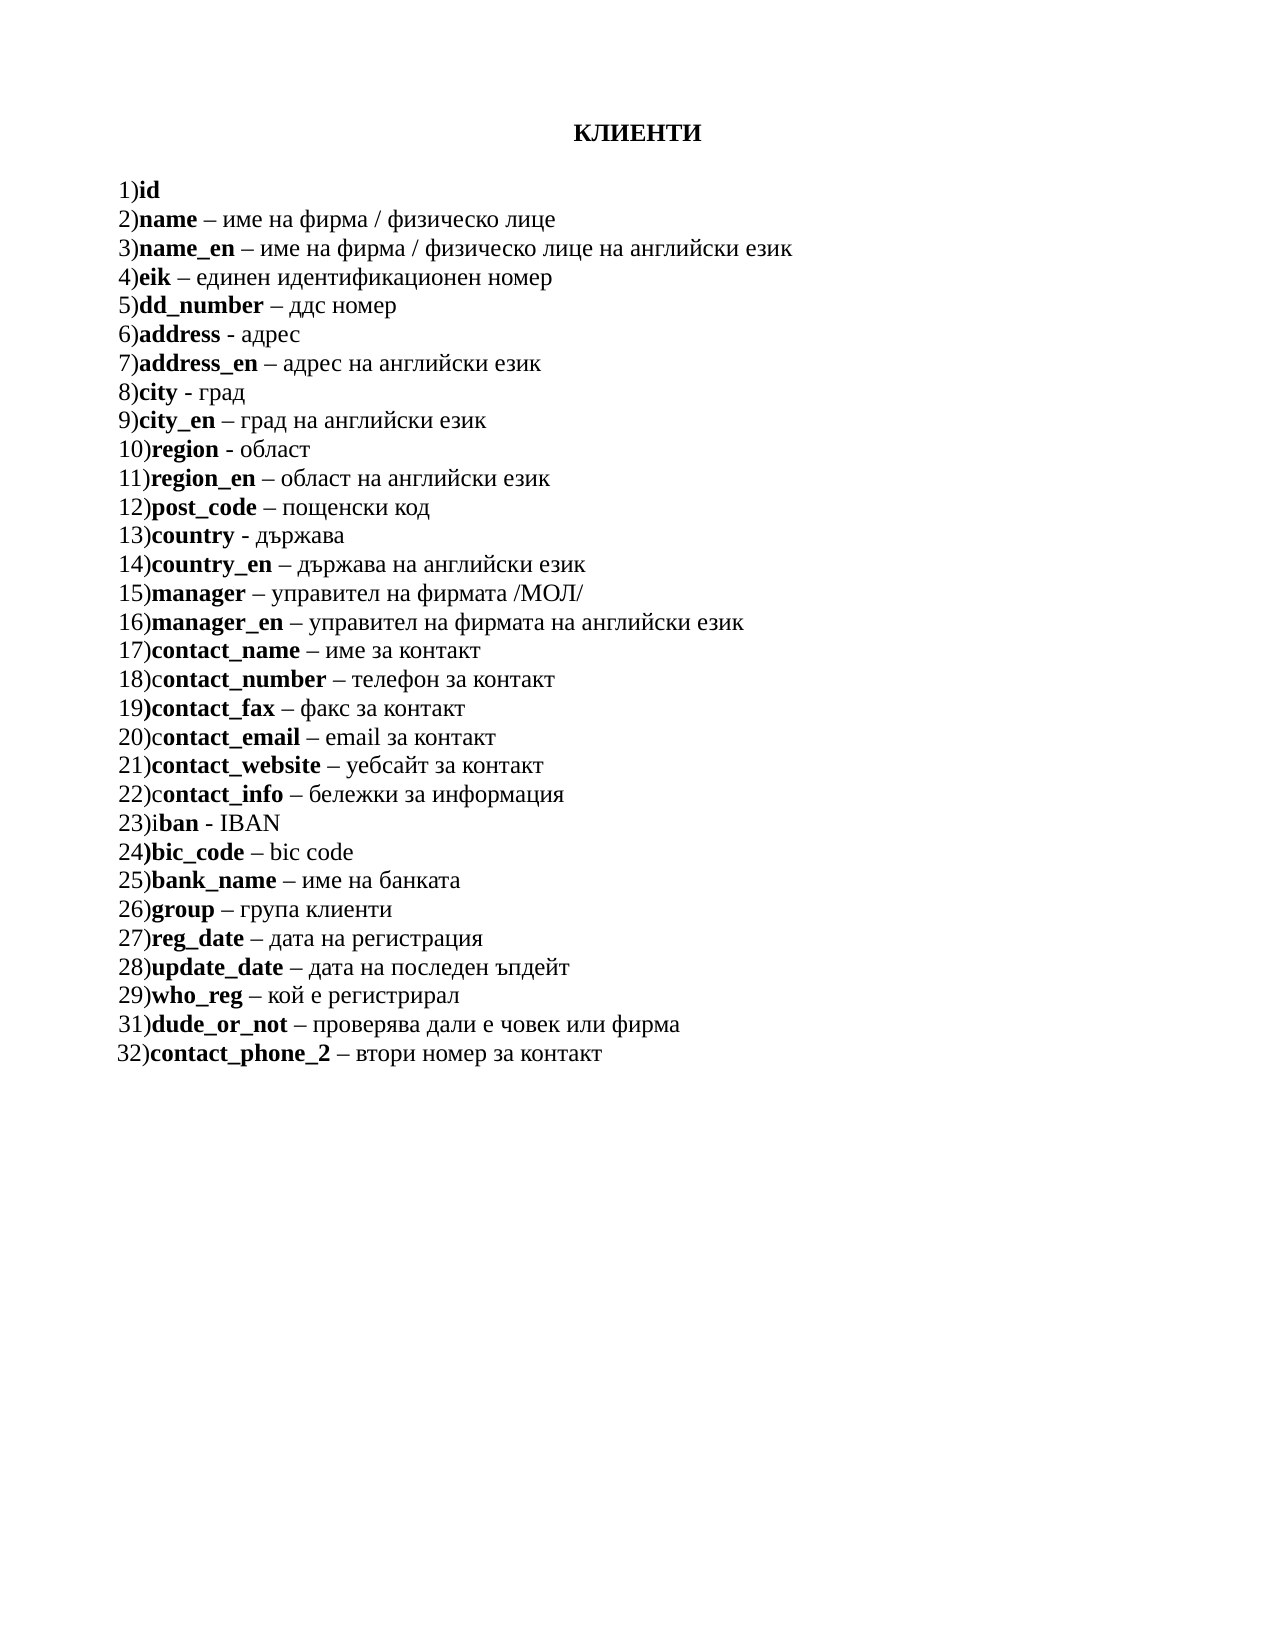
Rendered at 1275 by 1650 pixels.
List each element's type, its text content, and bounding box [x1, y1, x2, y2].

text КЛИЕНТИ [118, 118, 1157, 147]
text 6)address - адрес [118, 319, 1157, 348]
text 19)contact_fax – факс за контакт [118, 693, 1157, 722]
text 31)dude_or_not – проверява дали е човек или фирма [118, 1009, 1157, 1038]
text 16)manager_en – управител на фирмата на английски език [118, 607, 1157, 636]
text 5)dd_number – ддс номер [118, 291, 1157, 319]
text 27)reg_date – дата на регистрация [118, 923, 1157, 952]
text 22)contact_info – бележки за информация [118, 779, 1157, 808]
text 15)manager – управител на фирмата /МОЛ/ [118, 578, 1157, 607]
text 13)country - държава [118, 521, 1157, 549]
text 17)contact_name – име за контакт [118, 636, 1157, 664]
text 3)name_en – име на фирма / физическо лице на английски език [118, 233, 1157, 262]
text 25)bank_name – име на банката [118, 866, 1157, 894]
text 12)post_code – пощенски код [118, 492, 1157, 521]
text 26)group – група клиенти [118, 894, 1157, 923]
text 18)contact_number – телефон за контакт [118, 664, 1157, 693]
text 23)iban - IBAN [118, 808, 1157, 837]
text 11)region_en – област на английски език [118, 463, 1157, 492]
text 24)bic_code – bic code [118, 837, 1157, 866]
text 7)address_en – адрес на английски език [118, 348, 1157, 377]
text 8)city - град [118, 377, 1157, 406]
text 2)name – име на фирма / физическо лице [118, 204, 1157, 233]
text 29)who_reg – кой е регистрирал [118, 981, 1157, 1009]
text 32)contact_phone_2 – втори номер за контакт [117, 1038, 1157, 1067]
text 21)contact_website – уебсайт за контакт [118, 751, 1157, 779]
text 20)contact_email – email за контакт [118, 722, 1157, 751]
text 10)region - област [118, 434, 1157, 463]
text 9)city_en – град на английски език [118, 406, 1157, 434]
text 4)eik – единен идентификационен номер [118, 262, 1157, 291]
text 28)update_date – дата на последен ъпдейт [118, 952, 1157, 981]
text 14)country_en – държава на английски език [118, 549, 1157, 578]
text 1)id [118, 176, 1157, 204]
